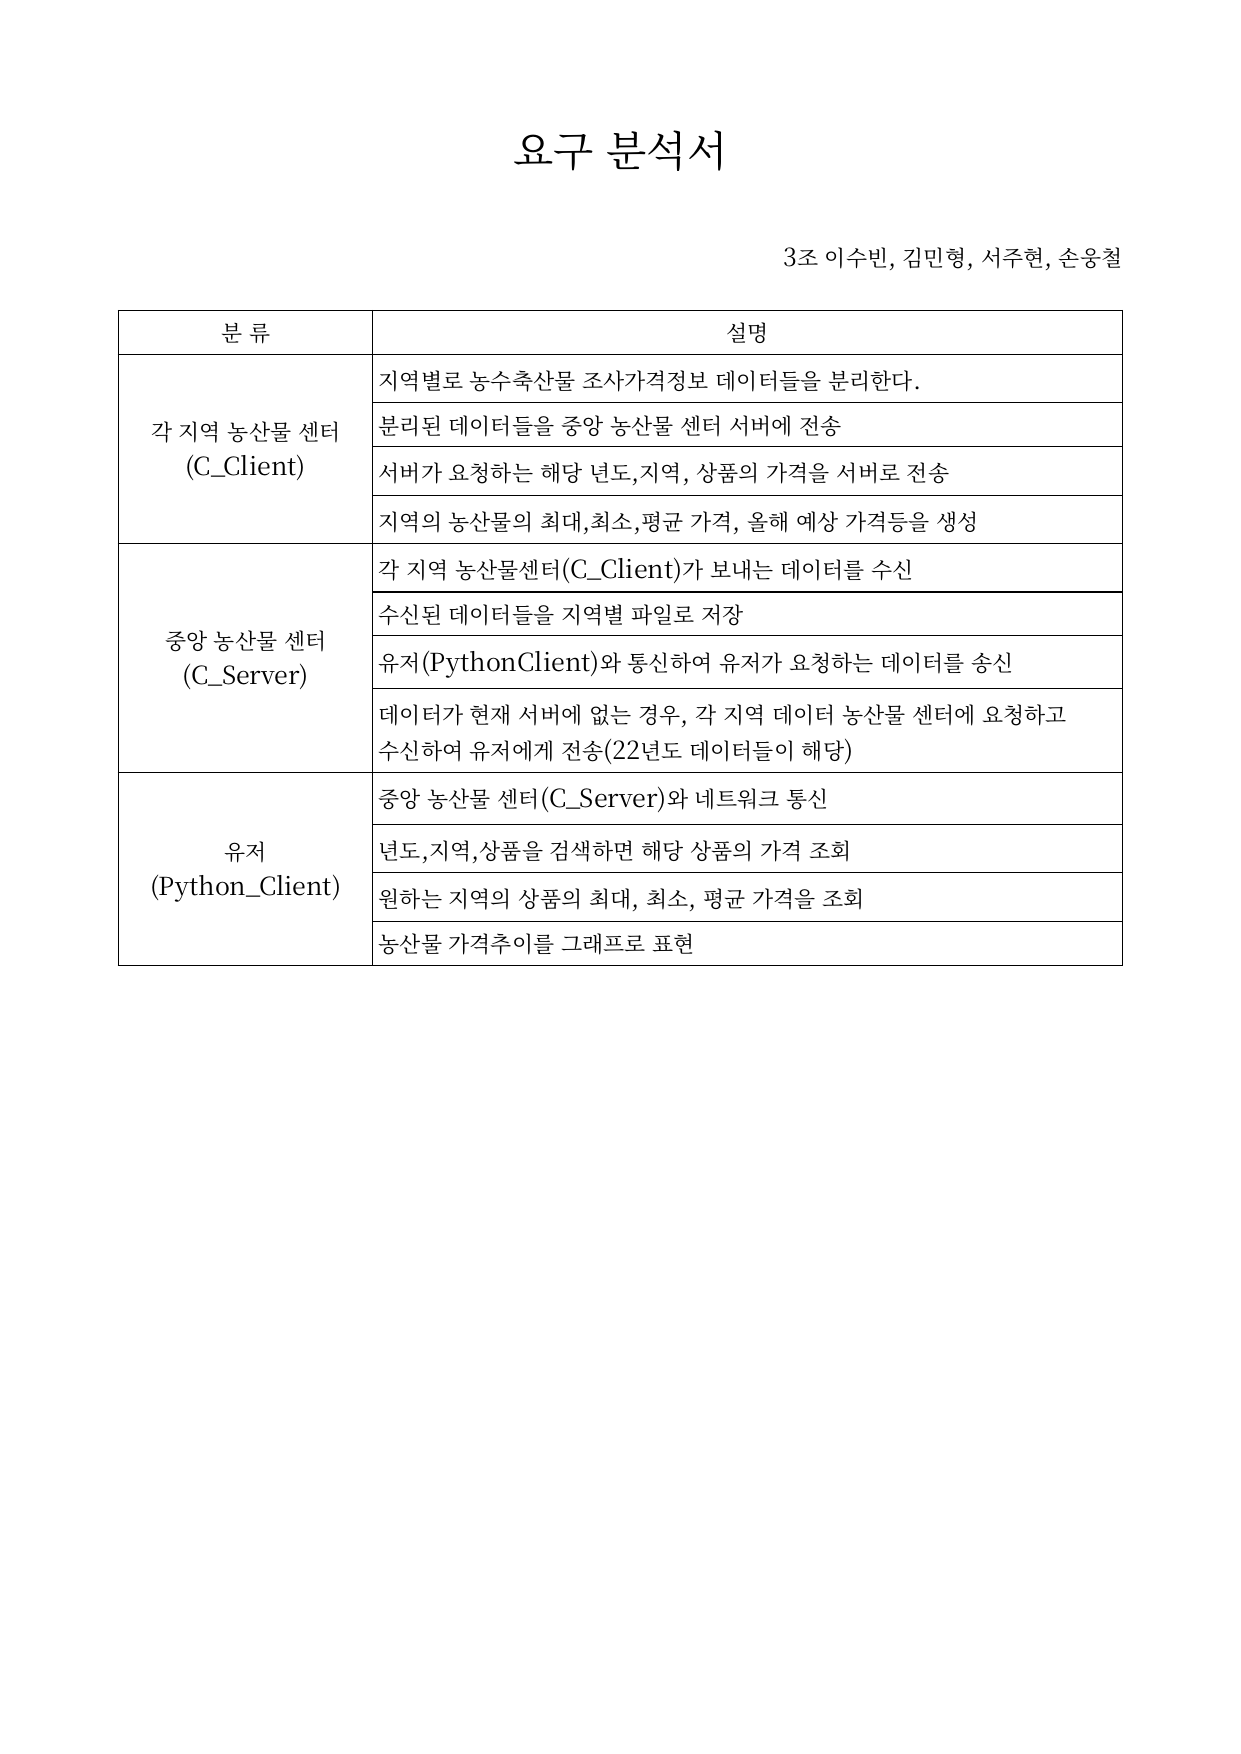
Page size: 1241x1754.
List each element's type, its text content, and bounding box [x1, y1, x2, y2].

table_cell 농산물 가격추이를 그래프로 표현 [373, 922, 1122, 965]
table_cell 데이터가 현재 서버에 없는 경우, 각 지역 데이터 농산물 센터에 요청하고 수신하여 유저에게 전송(22년도 데이터들이 해당) [373, 689, 1122, 772]
table_cell 원하는 지역의 상품의 최대, 최소, 평균 가격을 조회 [373, 873, 1122, 921]
table_cell 지역의 농산물의 최대,최소,평균 가격, 올해 예상 가격등을 생성 [373, 496, 1122, 543]
table_cell 지역별로 농수축산물 조사가격정보 데이터들을 분리한다. [373, 355, 1122, 402]
table_cell 유저 (Python_Client) [119, 773, 372, 965]
table_cell 중앙 농산물 센터 (C_Server) [119, 544, 372, 772]
table_cell 각 지역 농산물센터(C_Client)가 보내는 데이터를 수신 [373, 544, 1122, 591]
table_cell 중앙 농산물 센터(C_Server)와 네트워크 통신 [373, 773, 1122, 824]
text 3조 이수빈, 김민형, 서주현, 손웅철 [118, 238, 1122, 274]
table_header 설명 [373, 311, 1122, 354]
table_cell 분리된 데이터들을 중앙 농산물 센터 서버에 전송 [373, 403, 1122, 446]
table_cell 유저(PythonClient)와 통신하여 유저가 요청하는 데이터를 송신 [373, 636, 1122, 688]
table_cell 각 지역 농산물 센터 (C_Client) [119, 355, 372, 543]
table_cell 수신된 데이터들을 지역별 파일로 저장 [373, 593, 1122, 635]
text 요구 분석서 [118, 118, 1122, 178]
table_header 분 류 [119, 311, 372, 354]
table_cell 서버가 요청하는 해당 년도,지역, 상품의 가격을 서버로 전송 [373, 447, 1122, 494]
table_cell 년도,지역,상품을 검색하면 해당 상품의 가격 조회 [373, 825, 1122, 872]
